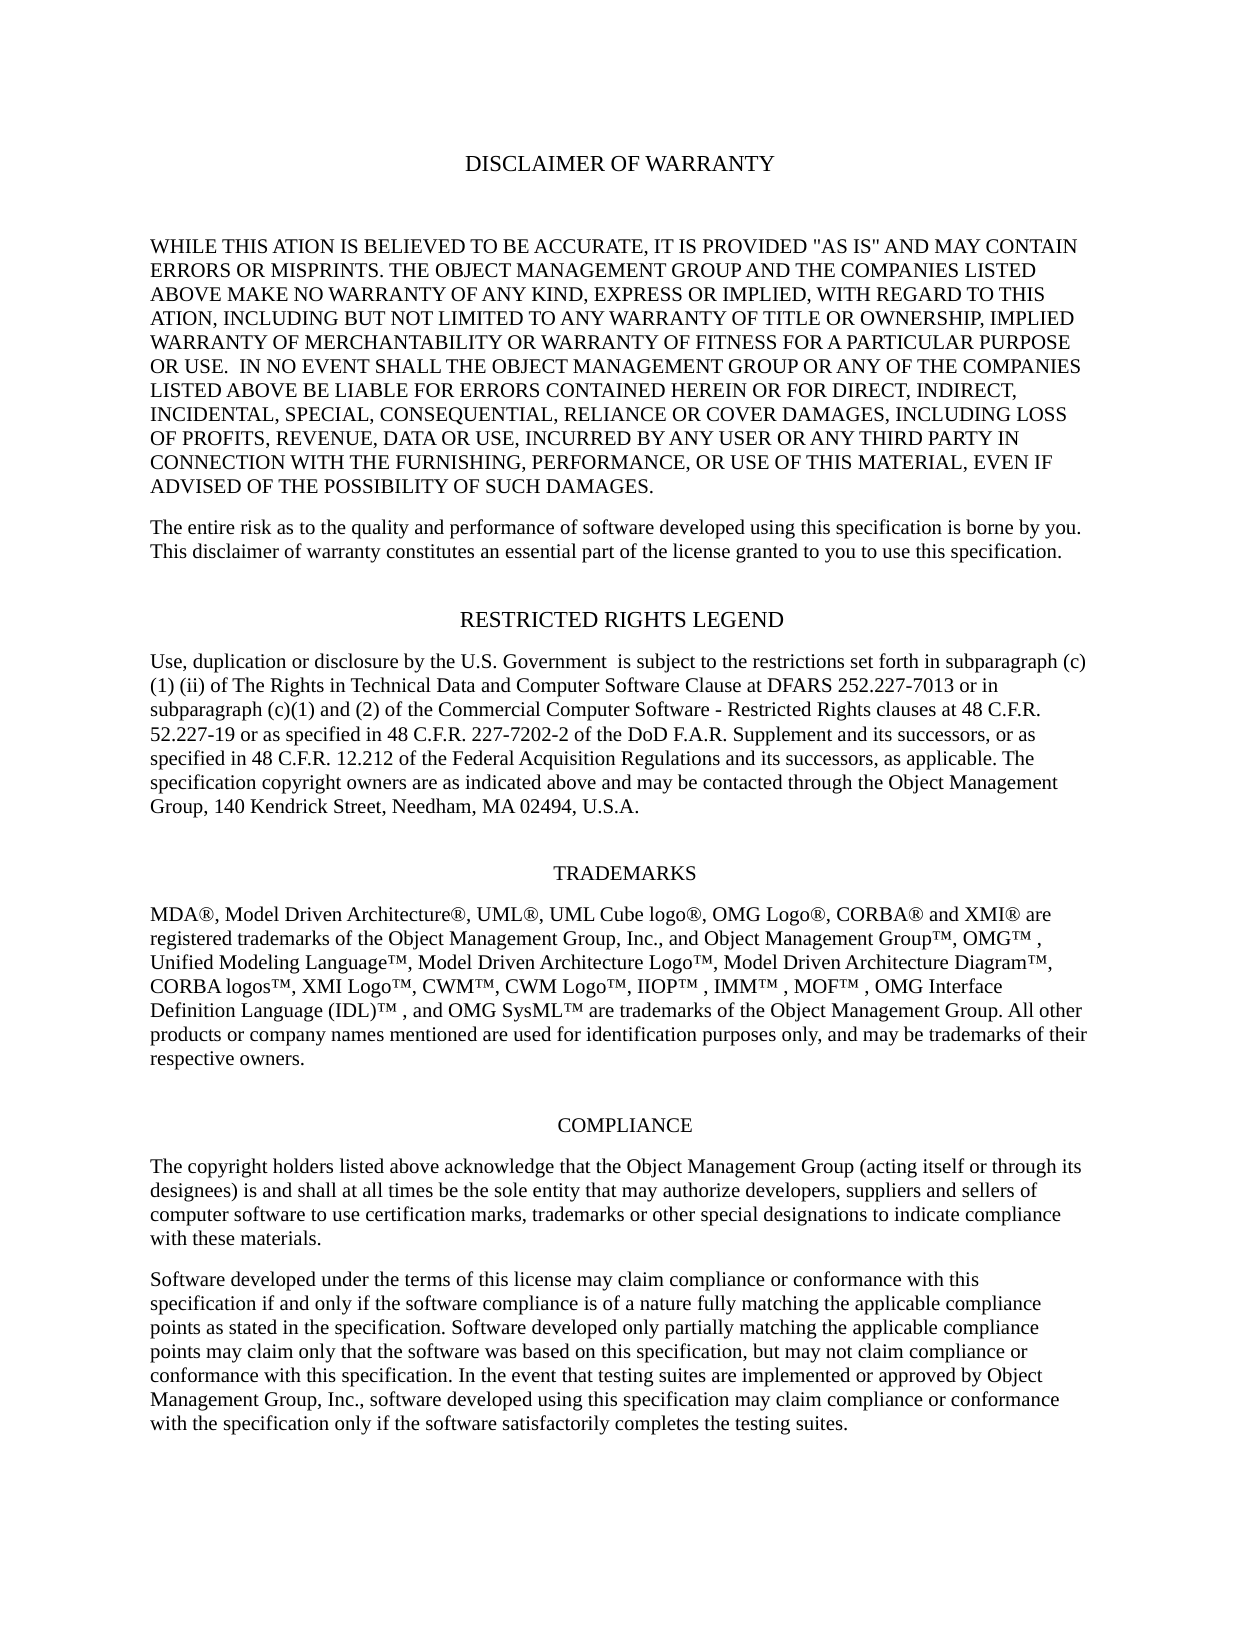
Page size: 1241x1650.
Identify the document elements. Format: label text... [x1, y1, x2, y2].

text DISCLAIMER OF WARRANTY [150, 150, 1090, 176]
text MDA®, Model Driven Architecture®, UML®, UML Cube logo®, OMG Logo®, CORBA® and XMI® are registered trademarks of the Object Management Group, Inc., and Object Management Group™, OMG™ , Unified Modeling Language™, Model Driven Architecture Logo™, Model Driven Architecture Diagram™, CORBA logos™, XMI Logo™, CWM™, CWM Logo™, IIOP™ , IMM™ , MOF™ , OMG Interface Definition Language (IDL)™ , and OMG SysML™ are trademarks of the Object Management Group. All other products or company names mentioned are used for identification purposes only, and may be trademarks of their respective owners. [150, 901, 1090, 1070]
text Software developed under the terms of this license may claim compliance or conformance with this specification if and only if the software compliance is of a nature fully matching the applicable compliance points as stated in the specification. Software developed only partially matching the applicable compliance points may claim only that the software was based on this specification, but may not claim compliance or conformance with this specification. In the event that testing suites are implemented or approved by Object Management Group, Inc., software developed using this specification may claim compliance or conformance with the specification only if the software satisfactorily completes the testing suites. [150, 1267, 1090, 1435]
text COMPLIANCE [159, 1113, 1090, 1137]
text The copyright holders listed above acknowledge that the Object Management Group (acting itself or through its designees) is and shall at all times be the sole entity that may authorize developers, suppliers and sellers of computer software to use certification marks, trademarks or other special designations to indicate compliance with these materials. [150, 1154, 1090, 1250]
text WHILE THIS ATION IS BELIEVED TO BE ACCURATE, IT IS PROVIDED "AS IS" AND MAY CONTAIN ERRORS OR MISPRINTS. THE OBJECT MANAGEMENT GROUP AND THE COMPANIES LISTED ABOVE MAKE NO WARRANTY OF ANY KIND, EXPRESS OR IMPLIED, WITH REGARD TO THIS ATION, INCLUDING BUT NOT LIMITED TO ANY WARRANTY OF TITLE OR OWNERSHIP, IMPLIED WARRANTY OF MERCHANTABILITY OR WARRANTY OF FITNESS FOR A PARTICULAR PURPOSE OR USE. IN NO EVENT SHALL THE OBJECT MANAGEMENT GROUP OR ANY OF THE COMPANIES LISTED ABOVE BE LIABLE FOR ERRORS CONTAINED HEREIN OR FOR DIRECT, INDIRECT, INCIDENTAL, SPECIAL, CONSEQUENTIAL, RELIANCE OR COVER DAMAGES, INCLUDING LOSS OF PROFITS, REVENUE, DATA OR USE, INCURRED BY ANY USER OR ANY THIRD PARTY IN CONNECTION WITH THE FURNISHING, PERFORMANCE, OR USE OF THIS MATERIAL, EVEN IF ADVISED OF THE POSSIBILITY OF SUCH DAMAGES. [150, 234, 1090, 498]
text RESTRICTED RIGHTS LEGEND [153, 606, 1090, 633]
text The entire risk as to the quality and performance of software developed using this specification is borne by you. This disclaimer of warranty constitutes an essential part of the license granted to you to use this specification. [150, 515, 1090, 563]
text TRADEMARKS [159, 861, 1090, 885]
text Use, duplication or disclosure by the U.S. Government is subject to the restrictions set forth in subparagraph (c) (1) (ii) of The Rights in Technical Data and Computer Software Clause at DFARS 252.227-7013 or in subparagraph (c)(1) and (2) of the Commercial Computer Software - Restricted Rights clauses at 48 C.F.R. 52.227-19 or as specified in 48 C.F.R. 227-7202-2 of the DoD F.A.R. Supplement and its successors, or as specified in 48 C.F.R. 12.212 of the Federal Acquisition Regulations and its successors, as applicable. The specification copyright owners are as indicated above and may be contacted through the Object Management Group, 140 Kendrick Street, Needham, MA 02494, U.S.A. [150, 649, 1090, 818]
